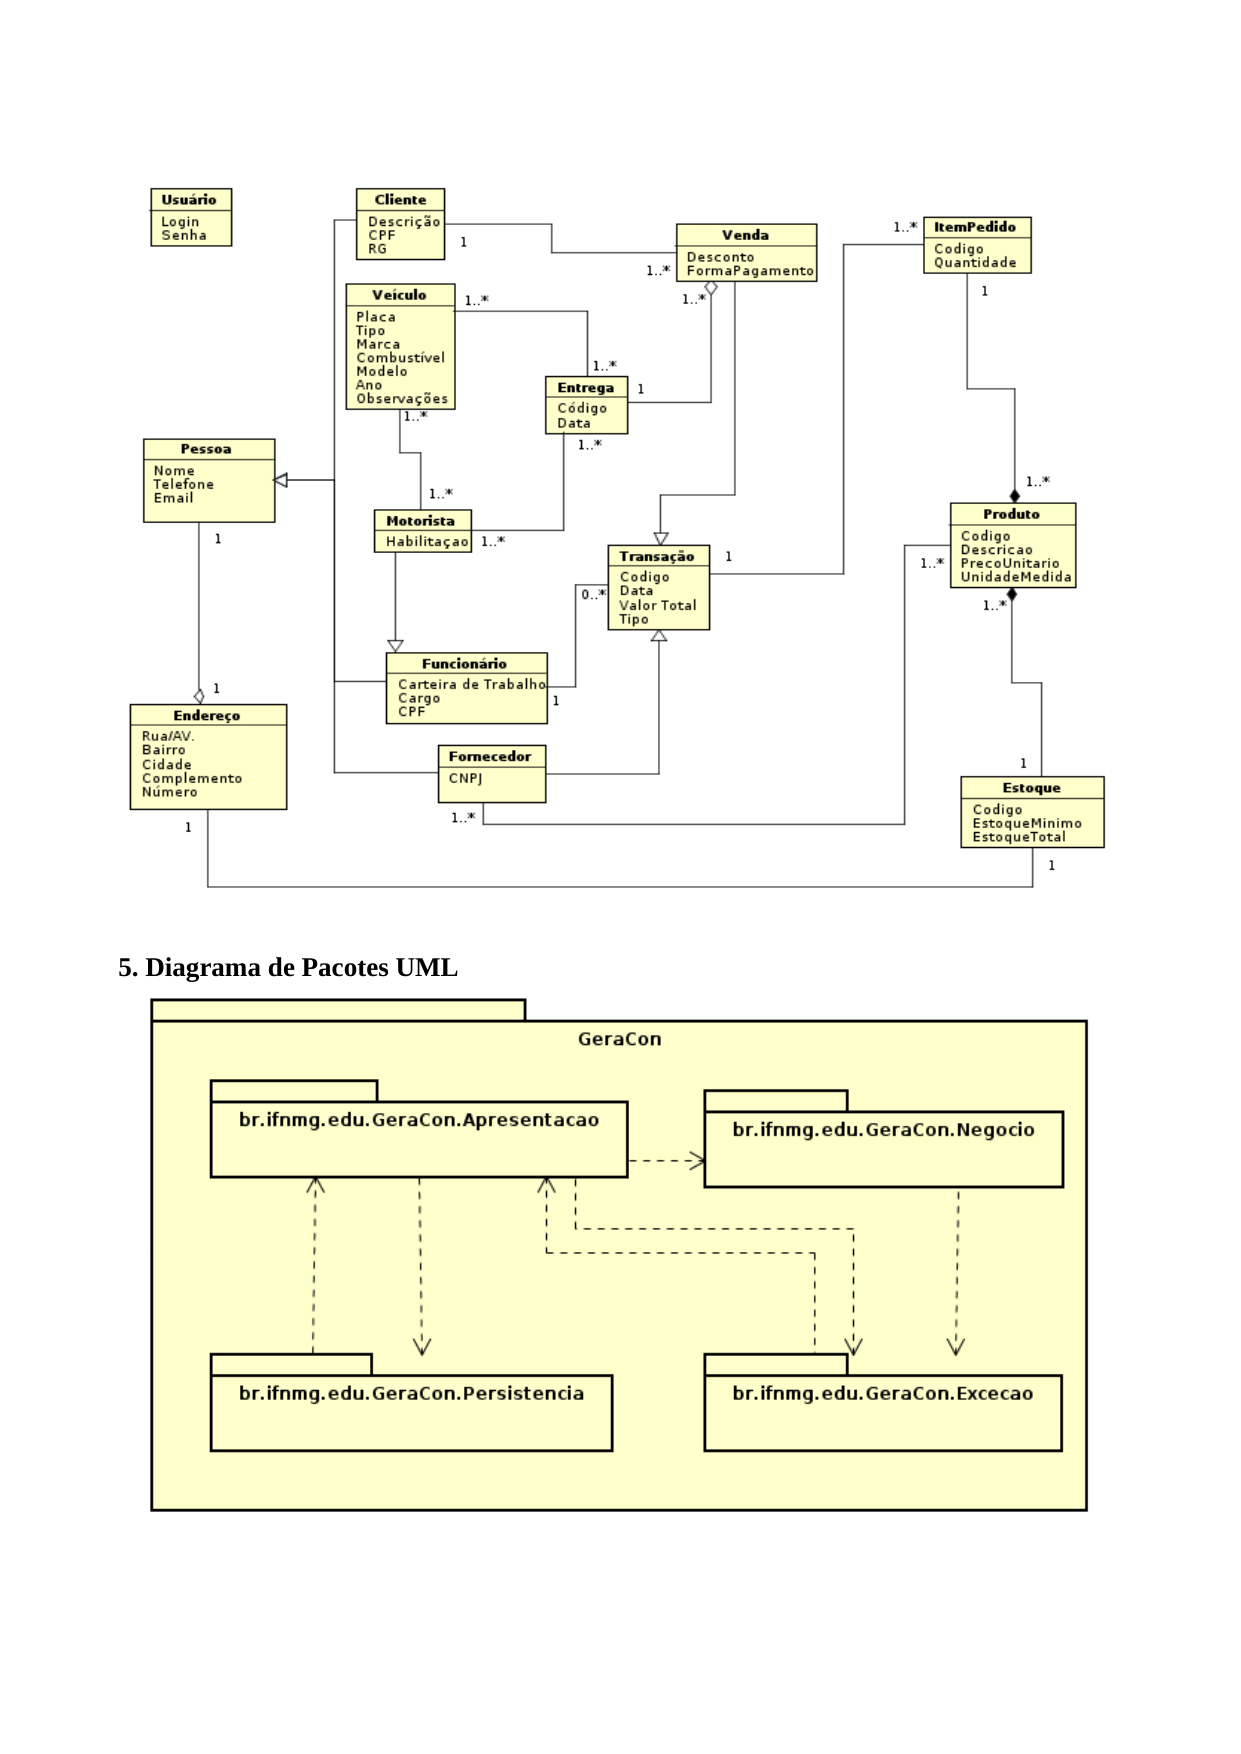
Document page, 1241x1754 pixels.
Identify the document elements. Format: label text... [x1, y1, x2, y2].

picture [146, 993, 1095, 1519]
picture [118, 176, 1123, 896]
text 5. Diagrama de Pacotes UML [118, 951, 1122, 982]
